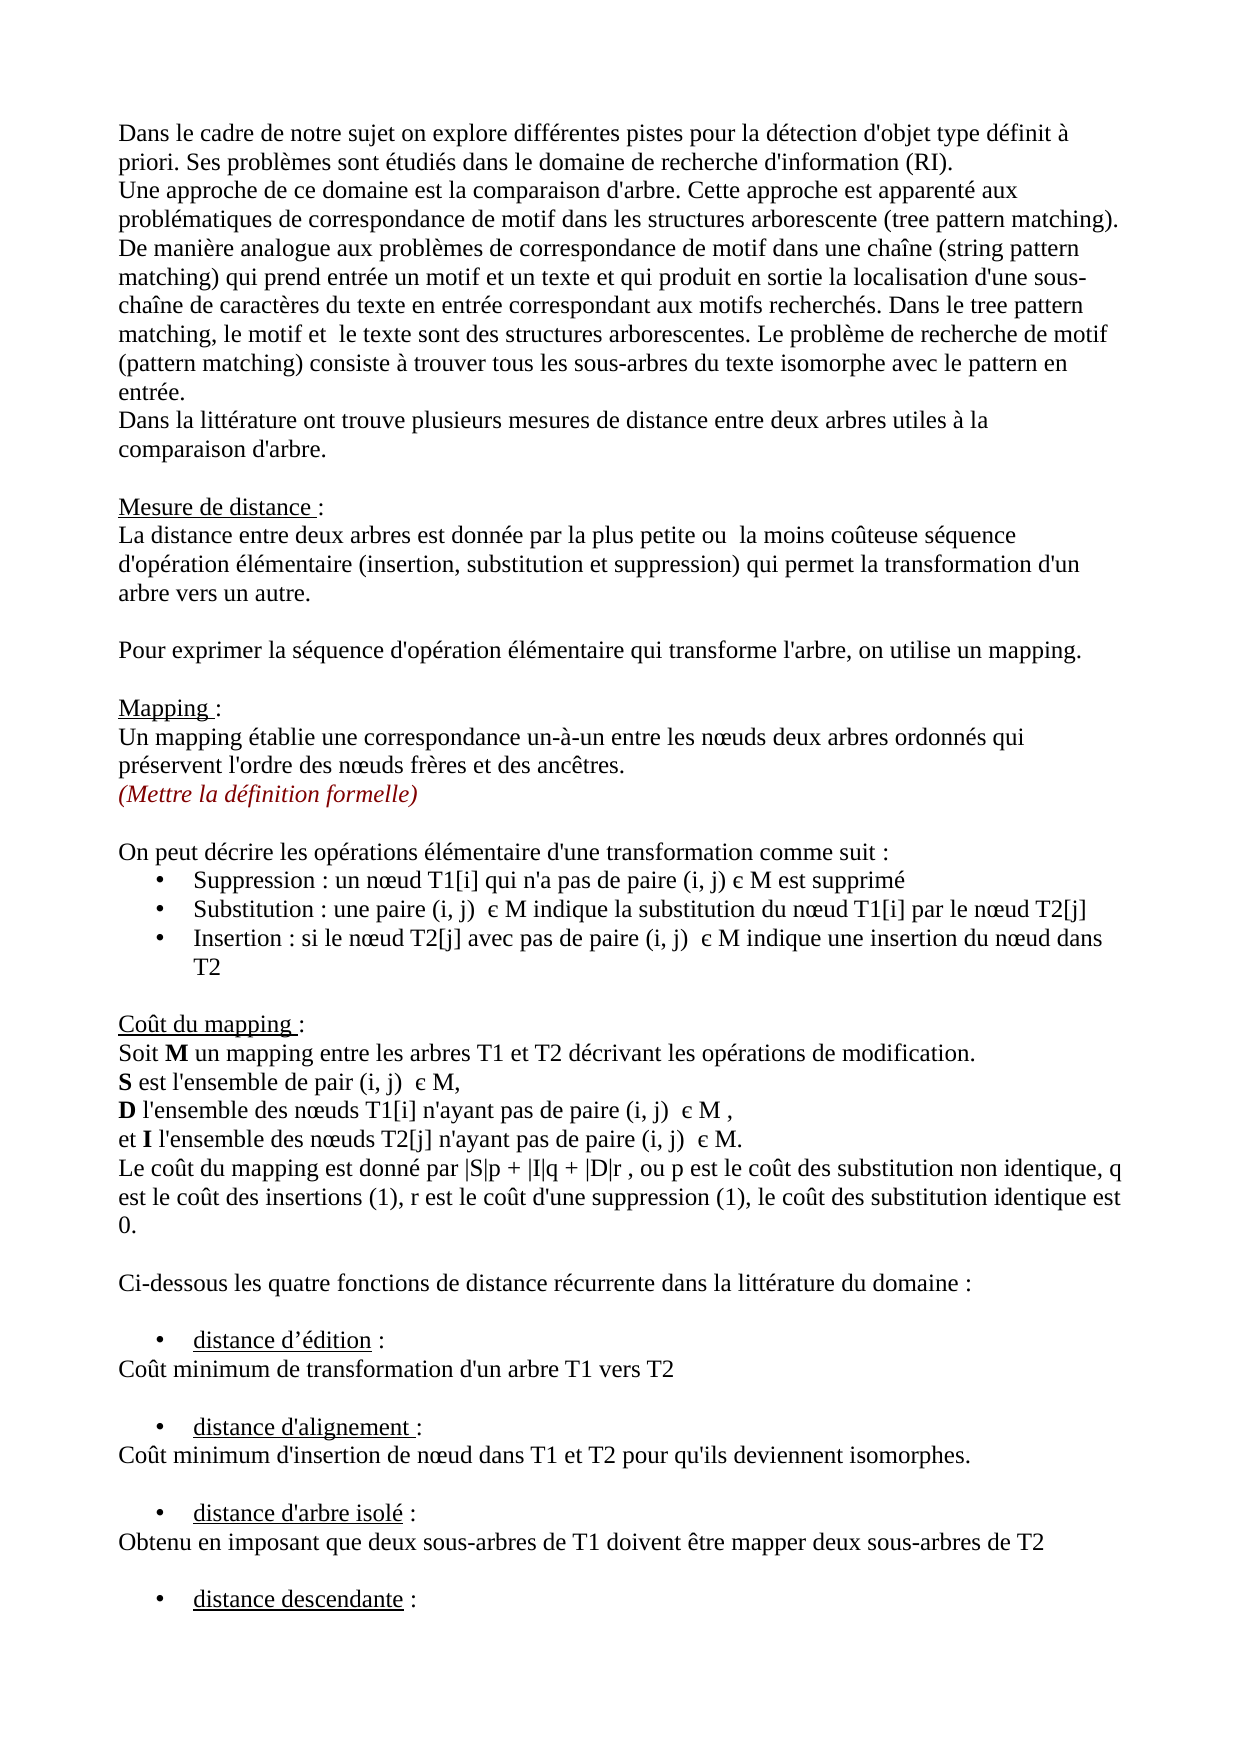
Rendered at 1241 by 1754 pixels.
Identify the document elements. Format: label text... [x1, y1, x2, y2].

text Coût minimum d'insertion de nœud dans T1 et T2 pour qu'ils deviennent isomorphes. [118, 1441, 1122, 1469]
text Une approche de ce domaine est la comparaison d'arbre. Cette approche est apparenté aux problématiques de correspondance de motif dans les structures arborescente (tree pattern matching). De manière analogue aux problèmes de correspondance de motif dans une chaîne (string pattern matching) qui prend entrée un motif et un texte et qui produit en sortie la localisation d'une sous-chaîne de caractères du texte en entrée correspondant aux motifs recherchés. Dans le tree pattern matching, le motif et le texte sont des structures arborescentes. Le problème de recherche de motif (pattern matching) consiste à trouver tous les sous-arbres du texte isomorphe avec le pattern en entrée. [118, 176, 1122, 406]
text Dans la littérature ont trouve plusieurs mesures de distance entre deux arbres utiles à la comparaison d'arbre. [118, 406, 1122, 463]
text (Mettre la définition formelle) [118, 779, 1122, 808]
text Pour exprimer la séquence d'opération élémentaire qui transforme l'arbre, on utilise un mapping. [118, 636, 1122, 664]
list distance d’édition : [156, 1326, 1122, 1354]
text Ci-dessous les quatre fonctions de distance récurrente dans la littérature du domaine : [118, 1268, 1122, 1297]
text Mapping : [118, 693, 1122, 722]
list Insertion : si le nœud T2[j] avec pas de paire (i, j) є M indique une insertion du nœud dans T2 [156, 923, 1122, 981]
text Obtenu en imposant que deux sous-arbres de T1 doivent être mapper deux sous-arbres de T2 [118, 1527, 1122, 1556]
text S est l'ensemble de pair (i, j) є M, [118, 1067, 1122, 1096]
text Soit M un mapping entre les arbres T1 et T2 décrivant les opérations de modification. [118, 1038, 1122, 1067]
text Coût du mapping : [118, 1009, 1122, 1038]
list Suppression : un nœud T1[i] qui n'a pas de paire (i, j) є M est supprimé [156, 866, 1122, 894]
text D l'ensemble des nœuds T1[i] n'ayant pas de paire (i, j) є M , [118, 1096, 1122, 1124]
text Coût minimum de transformation d'un arbre T1 vers T2 [118, 1354, 1122, 1383]
text Dans le cadre de notre sujet on explore différentes pistes pour la détection d'objet type définit à priori. Ses problèmes sont étudiés dans le domaine de recherche d'information (RI). [118, 118, 1122, 176]
text On peut décrire les opérations élémentaire d'une transformation comme suit : [118, 837, 1122, 866]
text Mesure de distance : [118, 492, 1122, 521]
list distance descendante : [156, 1584, 1122, 1613]
text La distance entre deux arbres est donnée par la plus petite ou la moins coûteuse séquence d'opération élémentaire (insertion, substitution et suppression) qui permet la transformation d'un arbre vers un autre. [118, 521, 1122, 607]
list Substitution : une paire (i, j) є M indique la substitution du nœud T1[i] par le nœud T2[j] [156, 894, 1122, 923]
text et I l'ensemble des nœuds T2[j] n'ayant pas de paire (i, j) є M. [118, 1124, 1122, 1153]
list distance d'alignement : [156, 1412, 1122, 1441]
text Un mapping établie une correspondance un-à-un entre les nœuds deux arbres ordonnés qui préservent l'ordre des nœuds frères et des ancêtres. [118, 722, 1122, 779]
list distance d'arbre isolé : [156, 1498, 1122, 1527]
text Le coût du mapping est donné par |S|p + |I|q + |D|r , ou p est le coût des substitution non identique, q est le coût des insertions (1), r est le coût d'une suppression (1), le coût des substitution identique est 0. [118, 1153, 1122, 1239]
